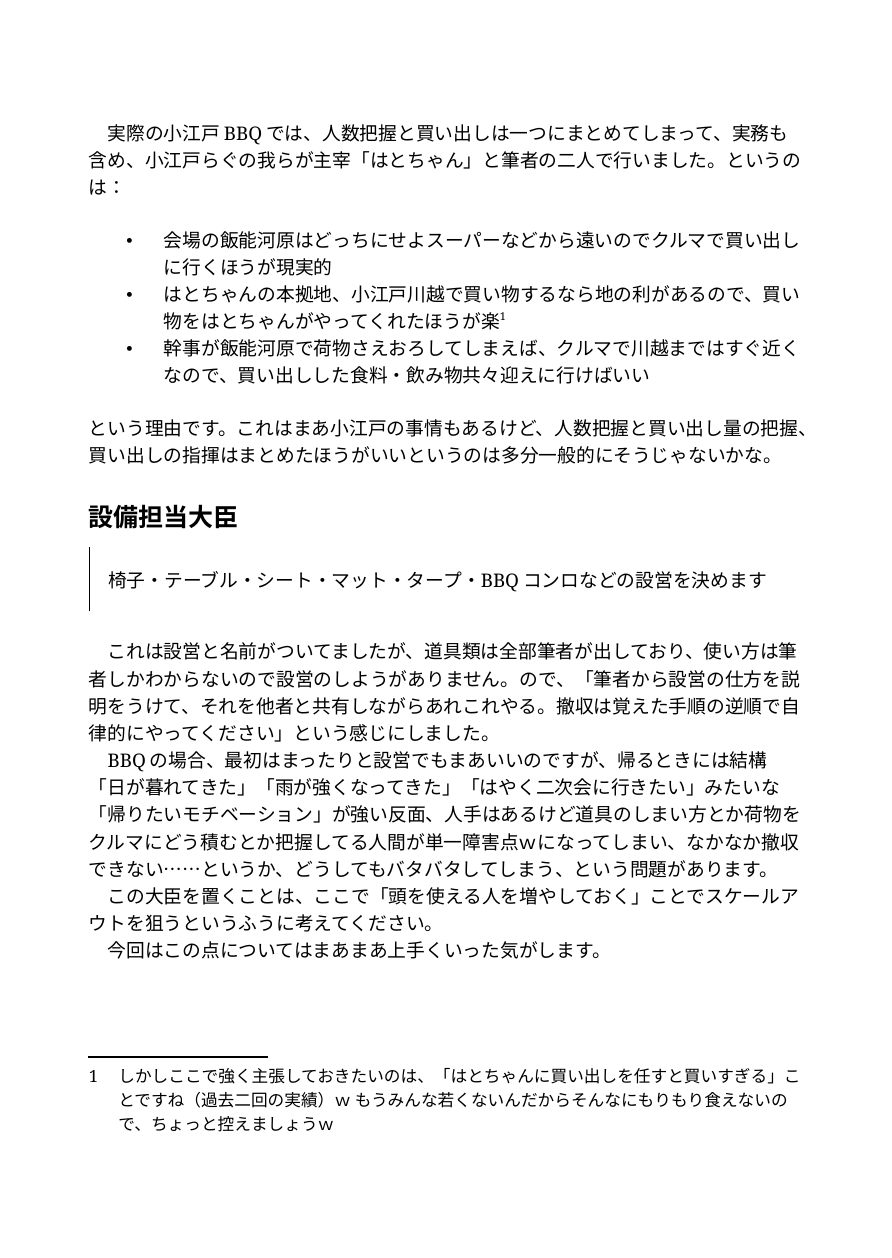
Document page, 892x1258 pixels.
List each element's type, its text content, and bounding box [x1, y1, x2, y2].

text BBQの場合、最初はまったりと設営でもまあいいのですが、帰るときには結構「日が暮れてきた」「雨が強くなってきた」「はやく二次会に行きたい」みたいな「帰りたいモチベーション」が強い反面、人手はあるけど道具のしまい方とか荷物をクルマにどう積むとか把握してる人間が単一障害点ｗになってしまい、なかなか撤収できない……というか、どうしてもバタバタしてしまう、という問題があります。 [88, 746, 803, 882]
list はとちゃんの本拠地、小江戸川越で買い物するなら地の利があるので、買い物をはとちゃんがやってくれたほうが楽 [126, 279, 803, 334]
text 椅子・テーブル・シート・マット・タープ・BBQコンロなどの設営を決めます [90, 547, 803, 611]
text 今回はこの点についてはまあまあ上手くいった気がします。 [88, 936, 803, 963]
text 実際の小江戸BBQでは、人数把握と買い出しは一つにまとめてしまって、実務も含め、小江戸らぐの我らが主宰「はとちゃん」と筆者の二人で行いました。というのは： [88, 118, 803, 200]
text という理由です。これはまあ小江戸の事情もあるけど、人数把握と買い出し量の把握、買い出しの指揮はまとめたほうがいいというのは多分一般的にそうじゃないかな。 [88, 414, 803, 468]
list 会場の飯能河原はどっちにせよスーパーなどから遠いのでクルマで買い出しに行くほうが現実的 [126, 225, 803, 279]
list しかしここで強く主張しておきたいのは、「はとちゃんに買い出しを任すと買いすぎる」ことですね（過去二回の実績）ｗ もうみんな若くないんだからそんなにもりもり食えないので、ちょっと控えましょうｗ [88, 1063, 803, 1135]
subtitle 設備担当大臣 [88, 498, 803, 534]
list 幹事が飯能河原で荷物さえおろしてしまえば、クルマで川越まではすぐ近くなので、買い出しした食料・飲み物共々迎えに行けばいい [126, 334, 803, 388]
text これは設営と名前がついてましたが、道具類は全部筆者が出しており、使い方は筆者しかわからないので設営のしようがありません。ので、「筆者から設営の仕方を説明をうけて、それを他者と共有しながらあれこれやる。撤収は覚えた手順の逆順で自律的にやってください」という感じにしました。 [88, 637, 803, 746]
text この大臣を置くことは、ここで「頭を使える人を増やしておく」ことでスケールアウトを狙うというふうに考えてください。 [88, 882, 803, 936]
